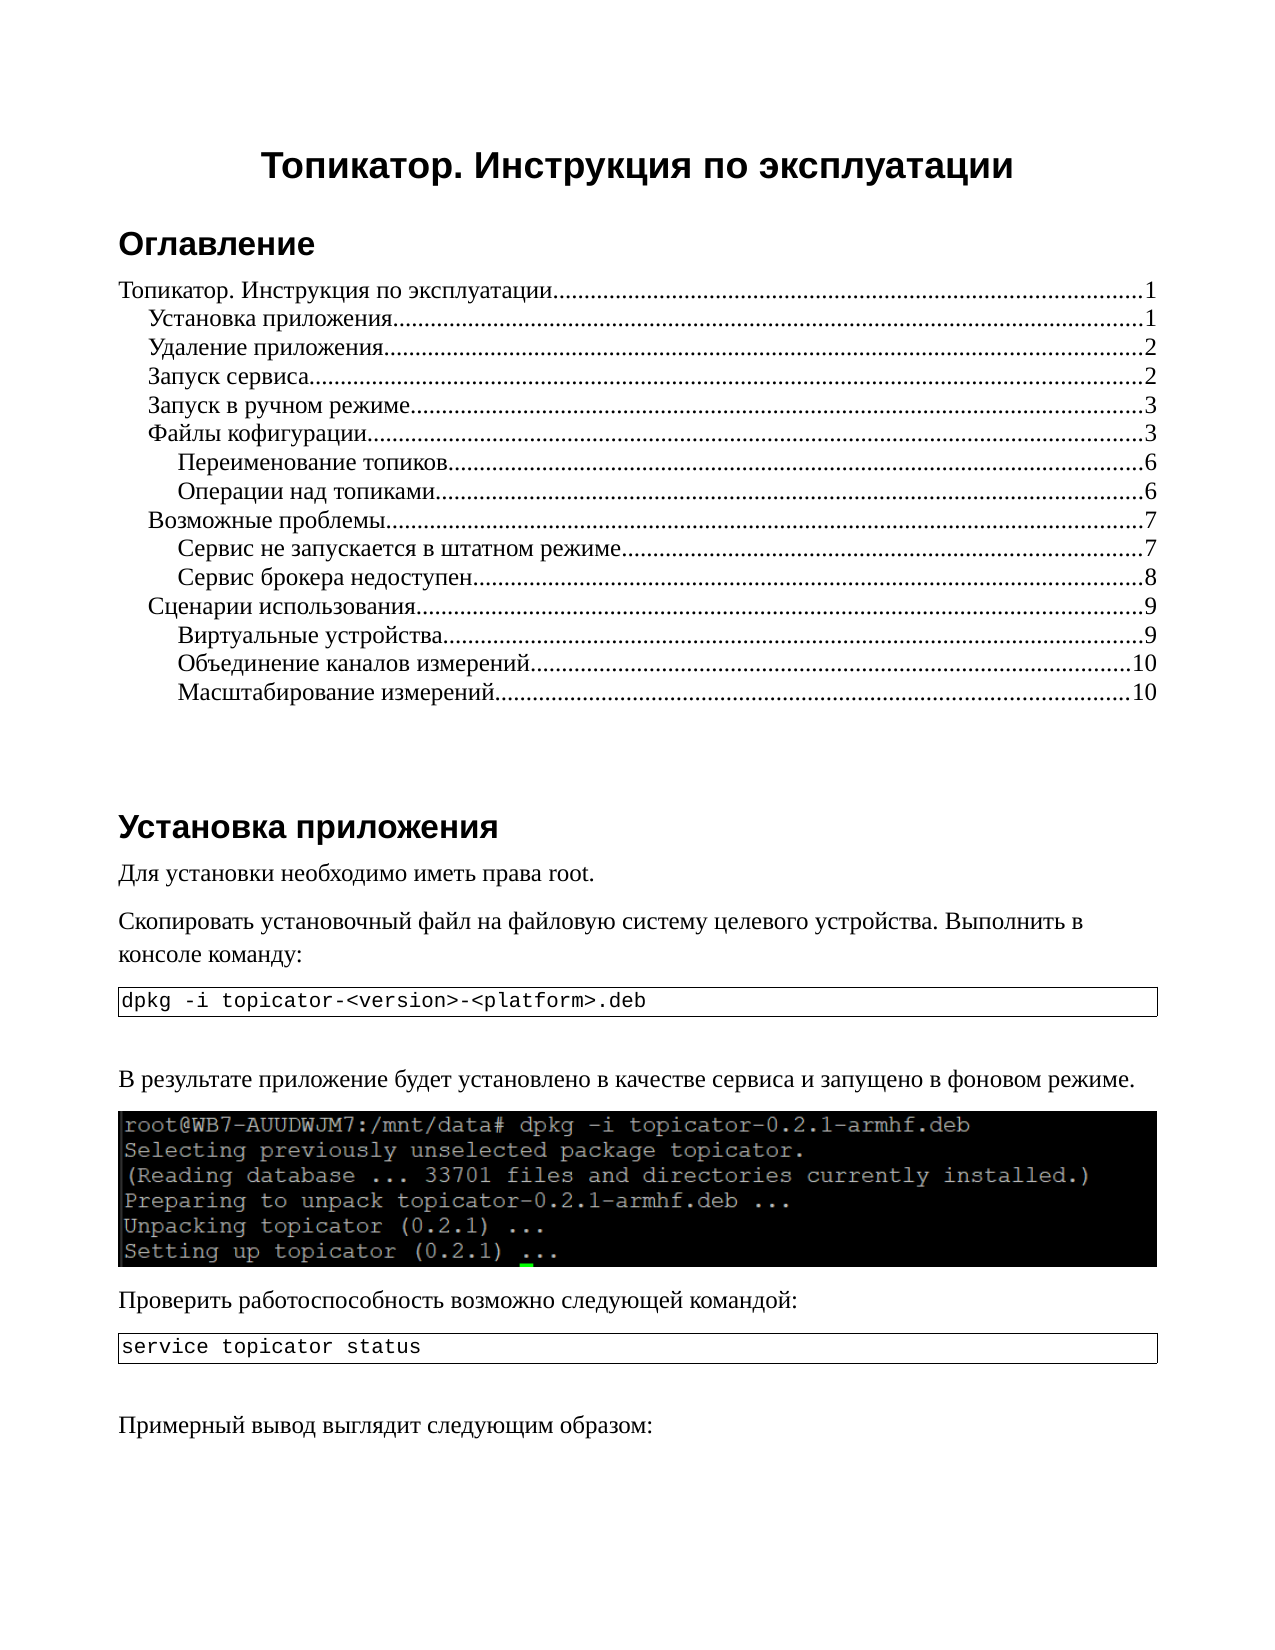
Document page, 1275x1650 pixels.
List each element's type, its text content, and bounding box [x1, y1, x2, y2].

text Виртуальные устройства 9 [177, 620, 1157, 648]
text Операции над топиками 6 [177, 476, 1157, 505]
text Масштабирование измерений 10 [177, 677, 1157, 706]
text Сценарии использования 9 [148, 591, 1157, 620]
text Возможные проблемы 7 [148, 505, 1157, 533]
subtitle Оглавление [118, 224, 1157, 262]
text В результате приложение будет установлено в качестве сервиса и запущено в фоновом режиме. [118, 1064, 1157, 1093]
text Установка приложения 1 [148, 303, 1157, 332]
text Удаление приложения 2 [148, 332, 1157, 361]
text dpkg -i topicator-<version>-<platform>.deb [119, 988, 1157, 1016]
subtitle Топикатор. Инструкция по эксплуатации [118, 143, 1157, 186]
text Для установки необходимо иметь права root. [118, 858, 1157, 887]
text Топикатор. Инструкция по эксплуатации 1 [118, 275, 1157, 303]
picture [118, 1111, 1157, 1267]
text Запуск в ручном режиме 3 [148, 390, 1157, 418]
text Сервис брокера недоступен 8 [177, 562, 1157, 591]
text service topicator status [119, 1334, 1157, 1363]
text Запуск сервиса 2 [148, 361, 1157, 390]
text Примерный вывод выглядит следующим образом: [118, 1410, 1157, 1439]
text Файлы кофигурации 3 [148, 418, 1157, 447]
text Проверить работоспособность возможно следующей командой: [118, 1285, 1157, 1314]
text Переименование топиков 6 [177, 447, 1157, 476]
text Сервис не запускается в штатном режиме 7 [177, 533, 1157, 562]
text Скопировать установочный файл на файловую систему целевого устройства. Выполнить в консоле команду: [118, 906, 1157, 968]
text Объединение каналов измерений 10 [177, 648, 1157, 677]
subtitle Установка приложения [118, 807, 1157, 846]
